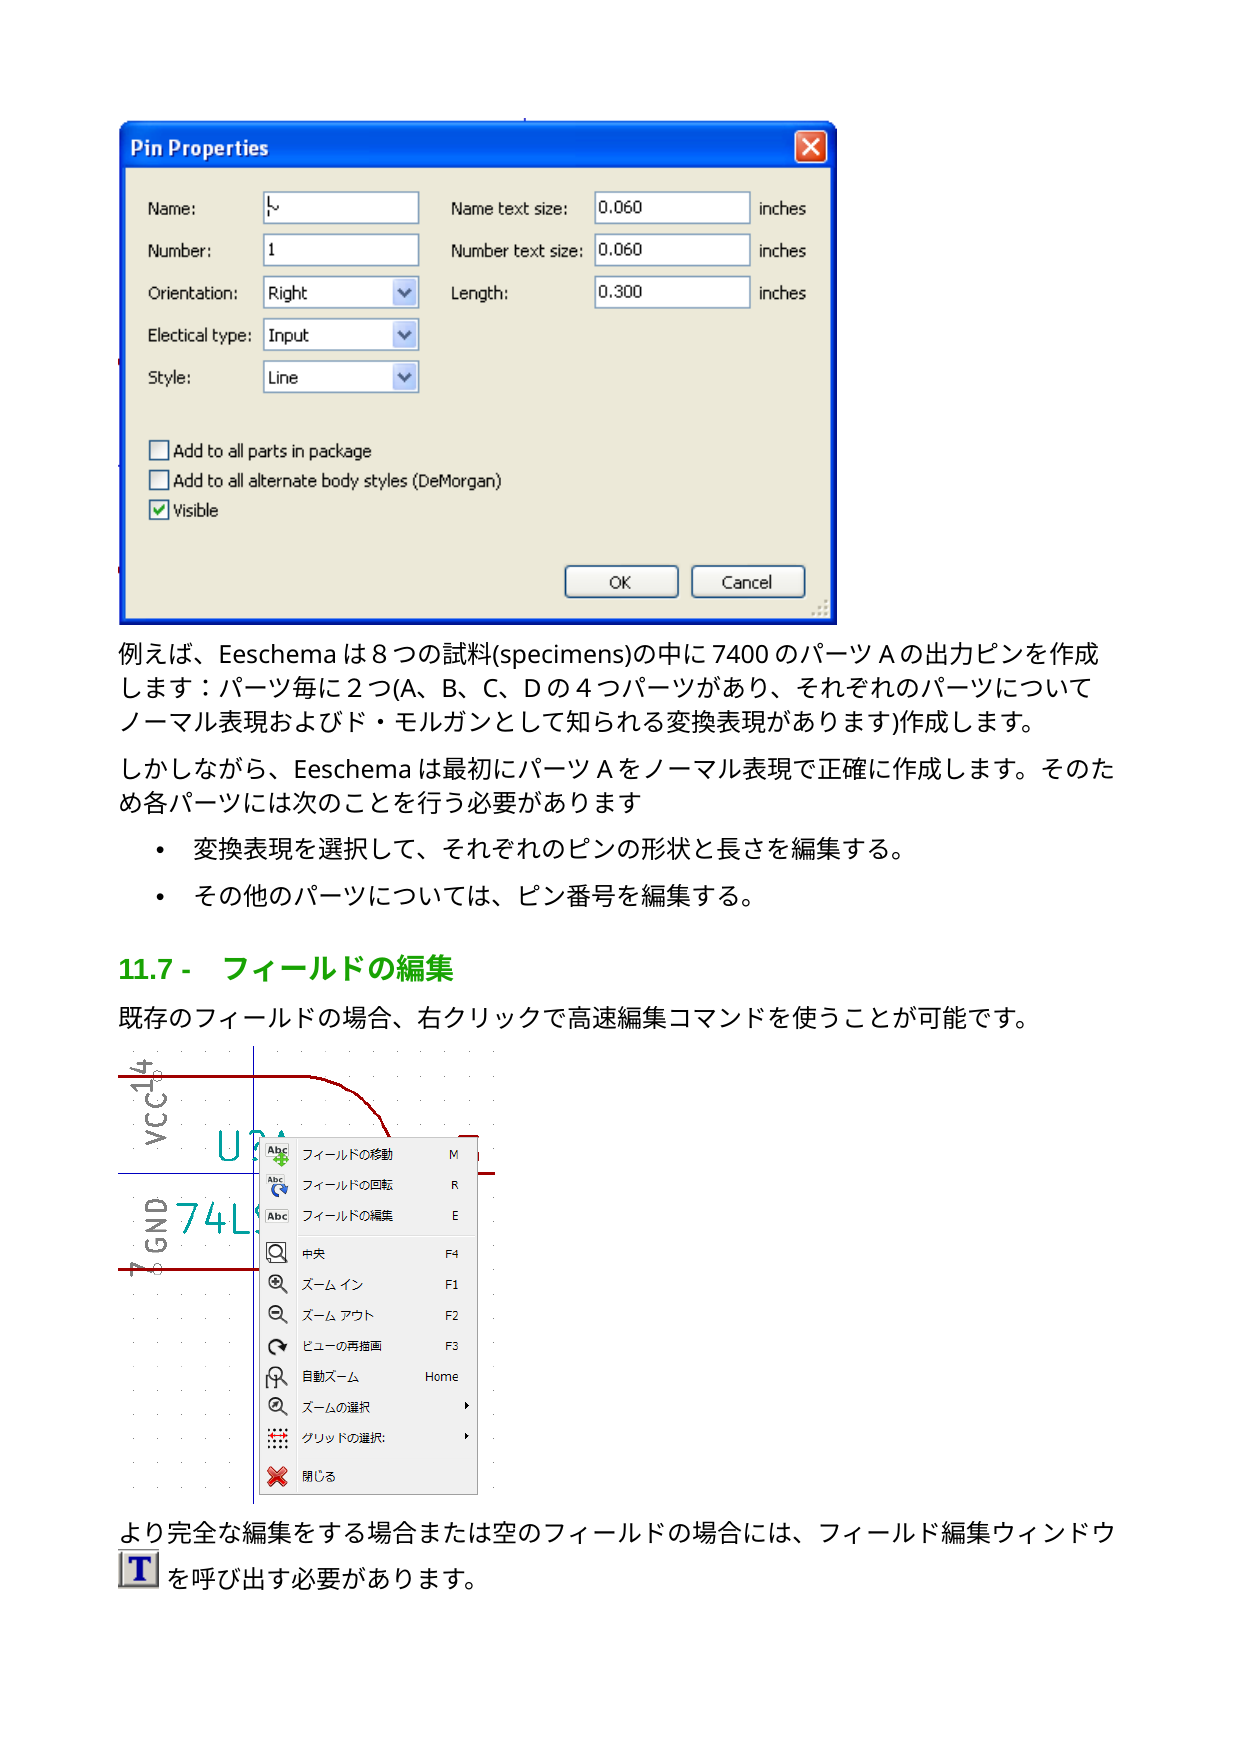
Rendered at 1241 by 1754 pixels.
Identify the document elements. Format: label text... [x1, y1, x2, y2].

list 変換表現を選択して、それぞれのピンの形状と長さを編集する。 [156, 832, 1122, 866]
text 既存のフィールドの場合、右クリックで高速編集コマンドを使うことが可能です。 [118, 1000, 1122, 1034]
text 例えば、Eeschemaは８つの試料(specimens)の中に7400のパーツAの出力ピンを作成します：パーツ毎に２つ(A、B、C、Dの４つパーツがあり、それぞれのパーツについてノーマル表現およびド・モルガンとして知られる変換表現があります)作成します。 [118, 637, 1122, 739]
text しかしながら、Eeschemaは最初にパーツAをノーマル表現で正確に作成します。そのため各パーツには次のことを行う必要があります [118, 751, 1122, 819]
picture [118, 1549, 159, 1589]
picture [118, 1046, 495, 1504]
picture [118, 118, 837, 625]
subtitle フィールドの編集 [118, 948, 1122, 988]
list その他のパーツについては、ピン番号を編集する。 [156, 879, 1122, 913]
text より完全な編集をする場合または空のフィールドの場合には、フィールド編集ウィンドウ を呼び出す必要があります。 [118, 1516, 1122, 1596]
